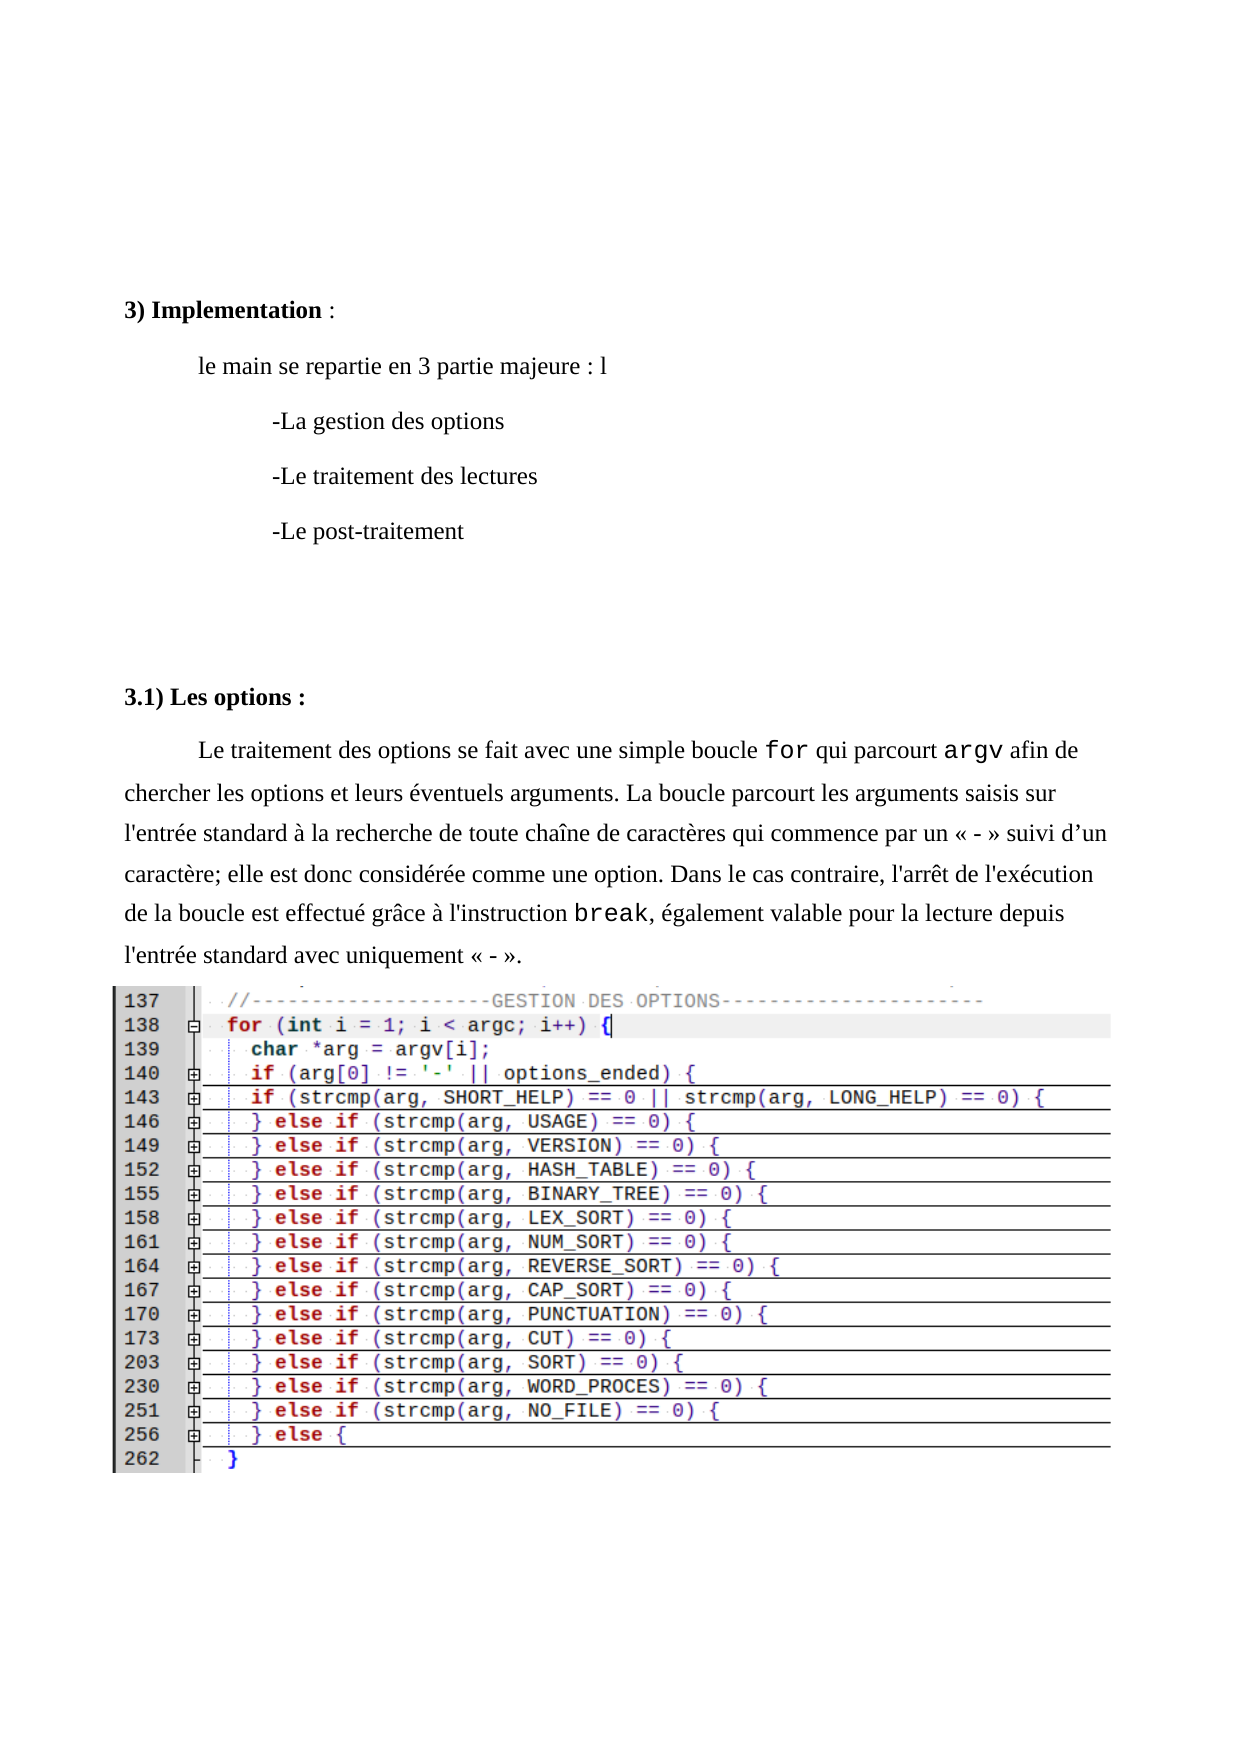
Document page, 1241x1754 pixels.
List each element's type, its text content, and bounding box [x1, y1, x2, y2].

text 3.1) Les options : [124, 670, 1122, 711]
text Le traitement des options se fait avec une simple boucle for qui parcourt argv afin de chercher les options et leurs éventuels arguments. La boucle parcourt les arguments saisis sur l'entrée standard à la recherche de toute chaîne de caractères qui commence par un « - » suivi d’un caractère; elle est donc considérée comme une option. Dans le cas contraire, l'arrêt de l'exécution de la boucle est effectué grâce à l'instruction break, également valable pour la lecture depuis l'entrée standard avec uniquement « - ». [124, 725, 1122, 969]
text -La gestion des options [124, 394, 1122, 435]
text 3) Implementation : [124, 284, 1122, 324]
picture [112, 986, 1111, 1473]
text -Le post-traitement [124, 504, 1122, 545]
text le main se repartie en 3 partie majeure : l [124, 339, 1122, 379]
text -Le traitement des lectures [124, 449, 1122, 490]
